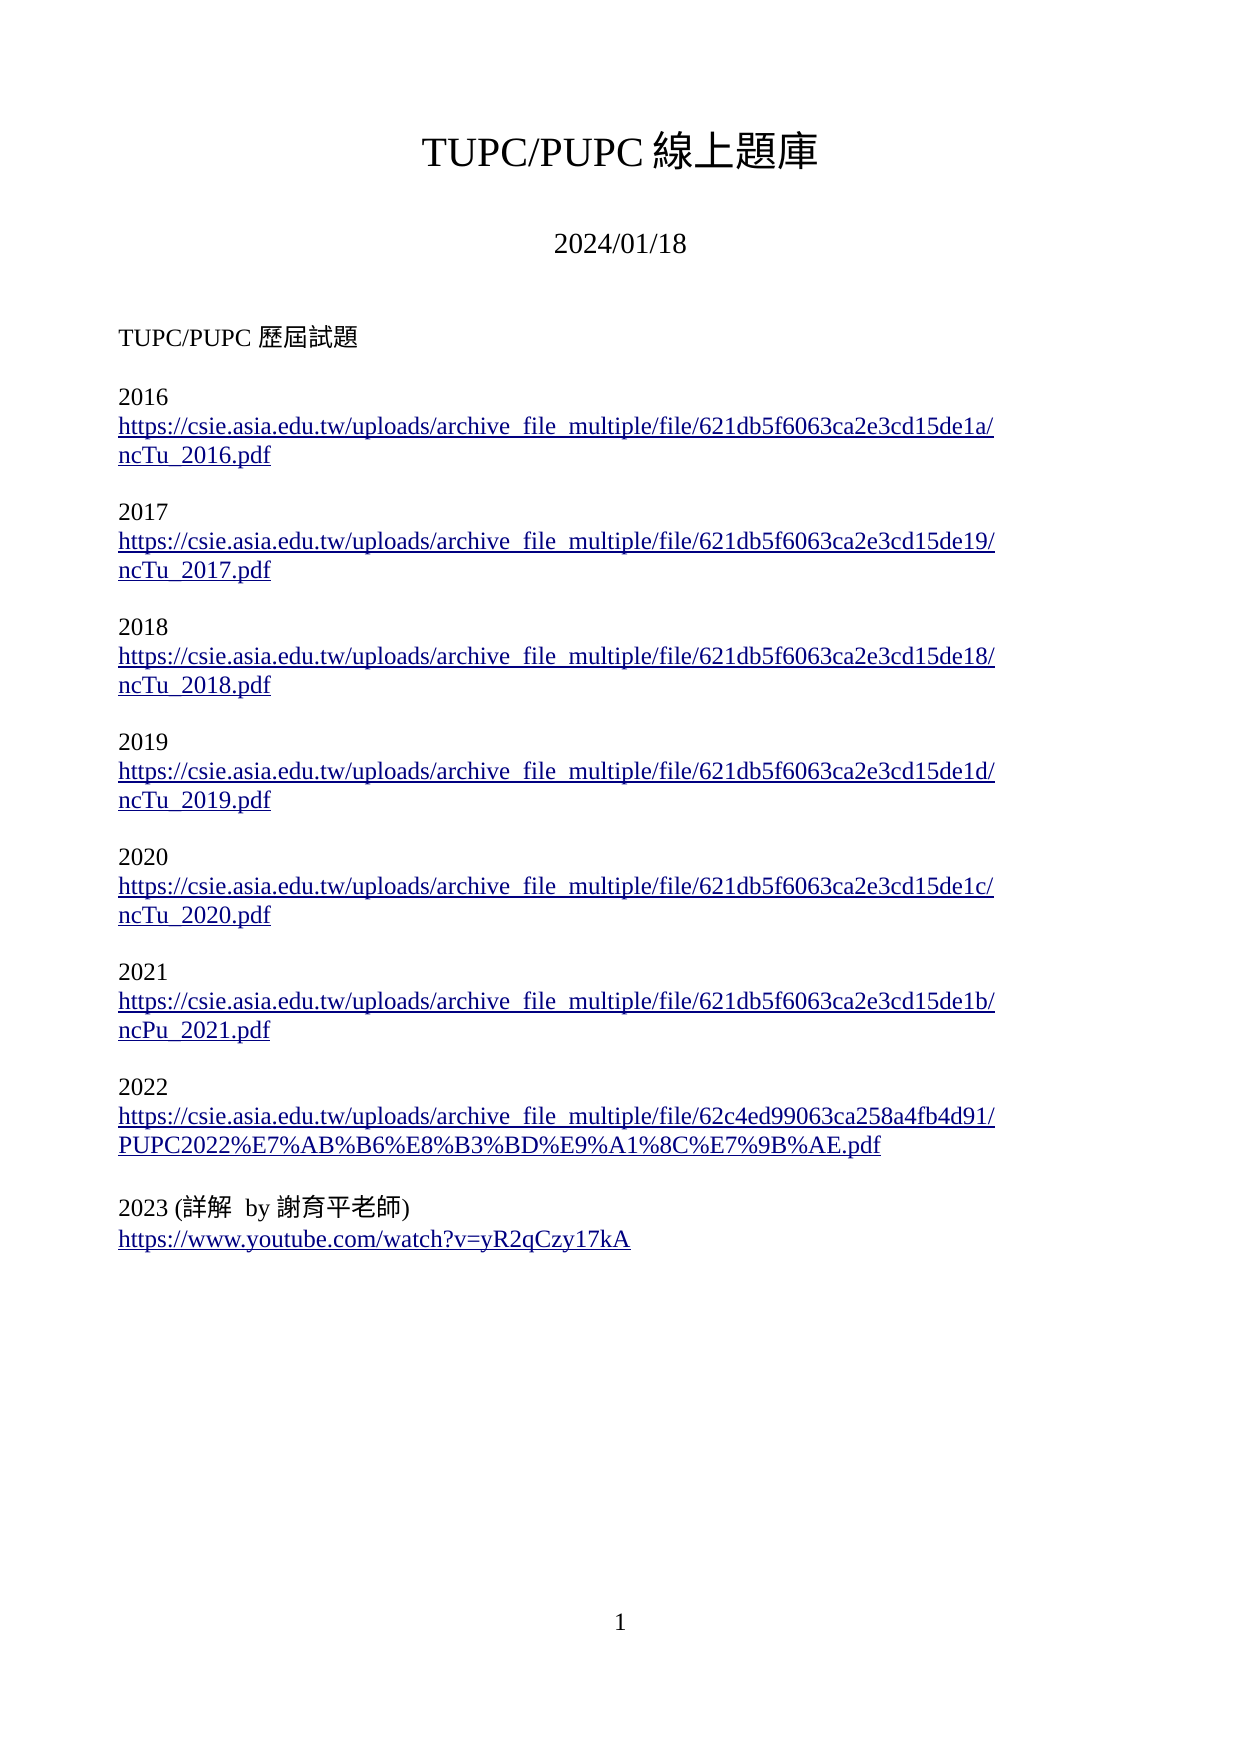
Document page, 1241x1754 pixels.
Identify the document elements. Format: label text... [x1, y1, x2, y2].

text 2020 https://csie.asia.edu.tw/uploads/archive_file_multiple/file/621db5f6063ca2e3cd15de1c/ncTu_2020.pdf [118, 842, 1122, 957]
text 2018 https://csie.asia.edu.tw/uploads/archive_file_multiple/file/621db5f6063ca2e3cd15de18/ncTu_2018.pdf [118, 612, 1122, 727]
text 2022 https://csie.asia.edu.tw/uploads/archive_file_multiple/file/62c4ed99063ca258a4fb4d91/PUPC2022%E7%AB%B6%E8%B3%BD%E9%A1%8C%E7%9B%AE.pdf [118, 1072, 1122, 1159]
text 2017 https://csie.asia.edu.tw/uploads/archive_file_multiple/file/621db5f6063ca2e3cd15de19/ncTu_2017.pdf [118, 497, 1122, 612]
text 2016 https://csie.asia.edu.tw/uploads/archive_file_multiple/file/621db5f6063ca2e3cd15de1a/ncTu_2016.pdf [118, 382, 1122, 497]
text TUPC/PUPC線上題庫 2024/01/18 [118, 118, 1122, 317]
text 2019 https://csie.asia.edu.tw/uploads/archive_file_multiple/file/621db5f6063ca2e3cd15de1d/ncTu_2019.pdf [118, 727, 1122, 842]
text 2023 (詳解 by 謝育平老師) https://www.youtube.com/watch?v=yR2qCzy17kA [118, 1187, 1122, 1252]
text TUPC/PUPC 歷屆試題 [118, 317, 1122, 382]
text 2021 https://csie.asia.edu.tw/uploads/archive_file_multiple/file/621db5f6063ca2e3cd15de1b/ncPu_2021.pdf [118, 957, 1122, 1072]
